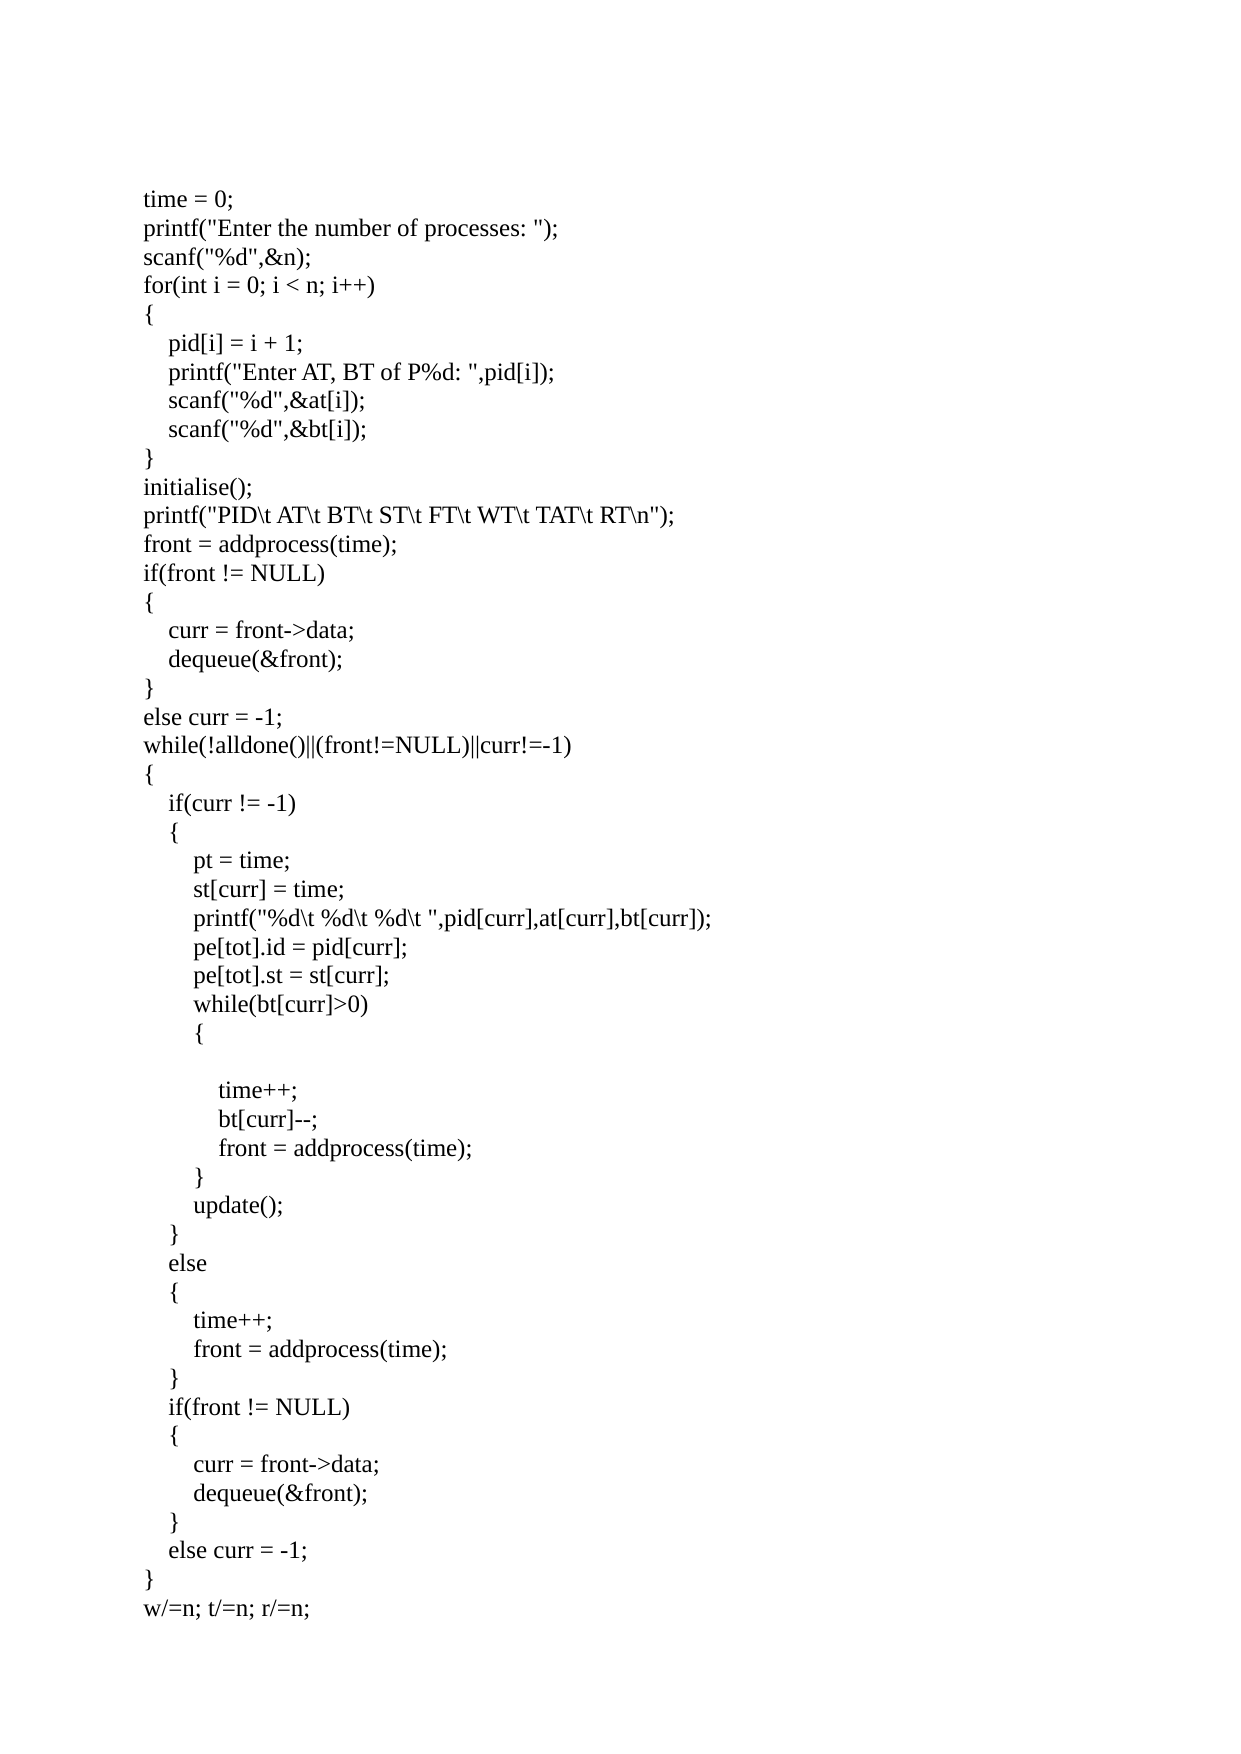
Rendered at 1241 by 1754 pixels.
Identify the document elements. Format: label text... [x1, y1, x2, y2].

text } [118, 1564, 1122, 1593]
text else curr = -1; [118, 1536, 1122, 1564]
text printf("PID\t AT\t BT\t ST\t FT\t WT\t TAT\t RT\n"); [118, 501, 1122, 529]
text else curr = -1; [118, 702, 1122, 731]
text scanf("%d",&n); [118, 242, 1122, 271]
text if(curr != -1) [118, 788, 1122, 817]
text else [118, 1248, 1122, 1277]
text printf("Enter the number of processes: "); [118, 213, 1122, 242]
text pid[i] = i + 1; [118, 328, 1122, 357]
text { [118, 1421, 1122, 1449]
text curr = front->data; [118, 1449, 1122, 1478]
text printf("%d\t %d\t %d\t ",pid[curr],at[curr],bt[curr]); [118, 903, 1122, 932]
text { [118, 1277, 1122, 1306]
text } [118, 1363, 1122, 1392]
text { [118, 587, 1122, 616]
text time++; [118, 1306, 1122, 1334]
text } [118, 1219, 1122, 1248]
text pt = time; [118, 846, 1122, 874]
text if(front != NULL) [118, 1392, 1122, 1421]
text } [118, 1507, 1122, 1536]
text bt[curr]--; [118, 1104, 1122, 1133]
text while(bt[curr]>0) [118, 989, 1122, 1018]
text pe[tot].st = st[curr]; [118, 961, 1122, 989]
text printf("Enter AT, BT of P%d: ",pid[i]); [118, 357, 1122, 386]
text for(int i = 0; i < n; i++) [118, 271, 1122, 299]
text { [118, 1018, 1122, 1047]
text } [118, 443, 1122, 472]
text w/=n; t/=n; r/=n; [118, 1593, 1122, 1622]
text scanf("%d",&bt[i]); [118, 414, 1122, 443]
text dequeue(&front); [118, 644, 1122, 673]
text if(front != NULL) [118, 558, 1122, 587]
text while(!alldone()||(front!=NULL)||curr!=-1) [118, 731, 1122, 759]
text front = addprocess(time); [118, 1334, 1122, 1363]
text time++; [118, 1076, 1122, 1104]
text scanf("%d",&at[i]); [118, 386, 1122, 414]
text { [118, 299, 1122, 328]
text initialise(); [118, 472, 1122, 501]
text st[curr] = time; [118, 874, 1122, 903]
text time = 0; [118, 184, 1122, 213]
text { [118, 817, 1122, 846]
text { [118, 759, 1122, 788]
text pe[tot].id = pid[curr]; [118, 932, 1122, 961]
text update(); [118, 1191, 1122, 1219]
text curr = front->data; [118, 616, 1122, 644]
text } [118, 1162, 1122, 1191]
text } [118, 673, 1122, 702]
text dequeue(&front); [118, 1478, 1122, 1507]
text front = addprocess(time); [118, 1133, 1122, 1162]
text front = addprocess(time); [118, 529, 1122, 558]
